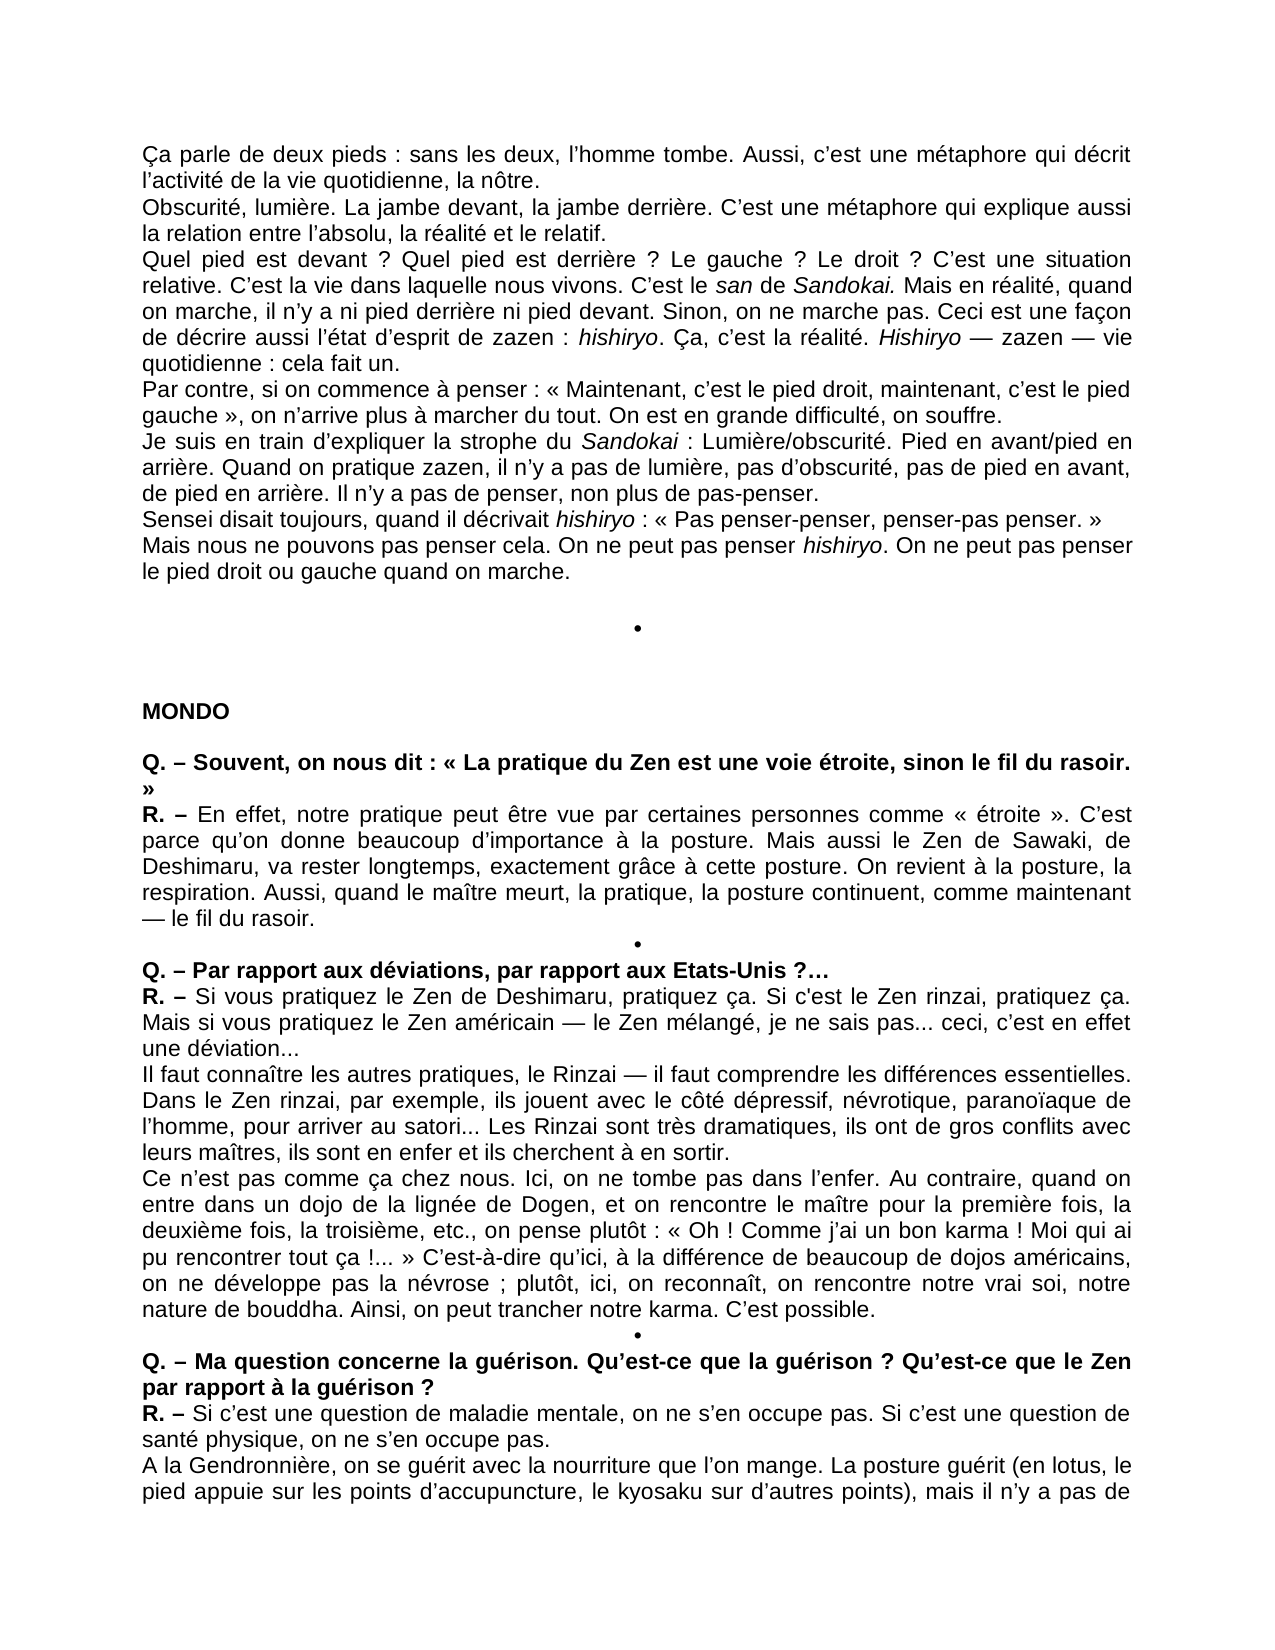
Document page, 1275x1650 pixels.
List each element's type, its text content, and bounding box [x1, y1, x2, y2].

text Q. – Par rapport aux déviations, par rapport aux Etats-Unis ?… [142, 957, 1133, 983]
text Ce n’est pas comme ça chez nous. Ici, on ne tombe pas dans l’enfer. Au contraire, quand on entre dans un dojo de la lignée de Dogen, et on rencontre le maître pour la première fois, la deuxième fois, la troisième, etc., on pense plutôt : « Oh ! Comme j’ai un bon karma ! Moi qui ai pu rencontrer tout ça !... » C’est-à-dire qu’ici, à la différence de beaucoup de dojos américains, on ne développe pas la névrose ; plutôt, ici, on reconnaît, on rencontre notre vrai soi, notre nature de bouddha. Ainsi, on peut trancher notre karma. C’est possible. [142, 1166, 1133, 1322]
text A la Gendronnière, on se guérit avec la nourriture que l’on mange. La posture guérit (en lotus, le pied appuie sur les points d’accupuncture, le kyosaku sur d’autres points), mais il n’y a pas de [142, 1452, 1133, 1504]
text Sensei disait toujours, quand il décrivait hishiryo : « Pas penser-penser, penser-pas penser. » [142, 506, 1133, 532]
text Quel pied est devant ? Quel pied est derrière ? Le gauche ? Le droit ? C’est une situation relative. C’est la vie dans laquelle nous vivons. C’est le san de Sandokai. Mais en réalité, quand on marche, il n’y a ni pied derrière ni pied devant. Sinon, on ne marche pas. Ceci est une façon de décrire aussi l’état d’esprit de zazen : hishiryo. Ça, c’est la réalité. Hishiryo — zazen — vie quotidienne : cela fait un. [142, 246, 1133, 376]
text Ça parle de deux pieds : sans les deux, l’homme tombe. Aussi, c’est une métaphore qui décrit l’activité de la vie quotidienne, la nôtre. [142, 142, 1133, 194]
text Il faut connaître les autres pratiques, le Rinzai — il faut comprendre les différences essentielles. Dans le Zen rinzai, par exemple, ils jouent avec le côté dépressif, névrotique, paranoïaque de l’homme, pour arriver au satori... Les Rinzai sont très dramatiques, ils ont de gros conflits avec leurs maîtres, ils sont en enfer et ils cherchent à en sortir. [142, 1062, 1133, 1166]
text Obscurité, lumière. La jambe devant, la jambe derrière. C’est une métaphore qui explique aussi la relation entre l’absolu, la réalité et le relatif. [142, 194, 1133, 246]
text Je suis en train d’expliquer la strophe du Sandokai : Lumière/obscurité. Pied en avant/pied en arrière. Quand on pratique zazen, il n’y a pas de lumière, pas d’obscurité, pas de pied en avant, de pied en arrière. Il n’y a pas de penser, non plus de pas-penser. [142, 428, 1133, 506]
text R. – Si vous pratiquez le Zen de Deshimaru, pratiquez ça. Si c'est le Zen rinzai, pratiquez ça. Mais si vous pratiquez le Zen américain — le Zen mélangé, je ne sais pas... ceci, c’est en effet une déviation... [142, 983, 1133, 1062]
text R. – Si c’est une question de maladie mentale, on ne s’en occupe pas. Si c’est une question de santé physique, on ne s’en occupe pas. [142, 1400, 1133, 1452]
text Par contre, si on commence à penser : « Maintenant, c’est le pied droit, maintenant, c’est le pied gauche », on n’arrive plus à marcher du tout. On est en grande difficulté, on souffre. [142, 376, 1133, 428]
text MONDO [142, 698, 1133, 724]
text Q. – Ma question concerne la guérison. Qu’est-ce que la guérison ? Qu’est-ce que le Zen par rapport à la guérison ? [142, 1348, 1133, 1400]
text • [142, 931, 1133, 957]
text Mais nous ne pouvons pas penser cela. On ne peut pas penser hishiryo. On ne peut pas penser le pied droit ou gauche quand on marche. [142, 532, 1133, 584]
text • [142, 616, 1133, 642]
text • [142, 1322, 1133, 1348]
text Q. – Souvent, on nous dit : « La pratique du Zen est une voie étroite, sinon le fil du rasoir. » [142, 749, 1133, 801]
text R. – En effet, notre pratique peut être vue par certaines personnes comme « étroite ». C’est parce qu’on donne beaucoup d’importance à la posture. Mais aussi le Zen de Sawaki, de Deshimaru, va rester longtemps, exactement grâce à cette posture. On revient à la posture, la respiration. Aussi, quand le maître meurt, la pratique, la posture continuent, comme maintenant — le fil du rasoir. [142, 801, 1133, 931]
